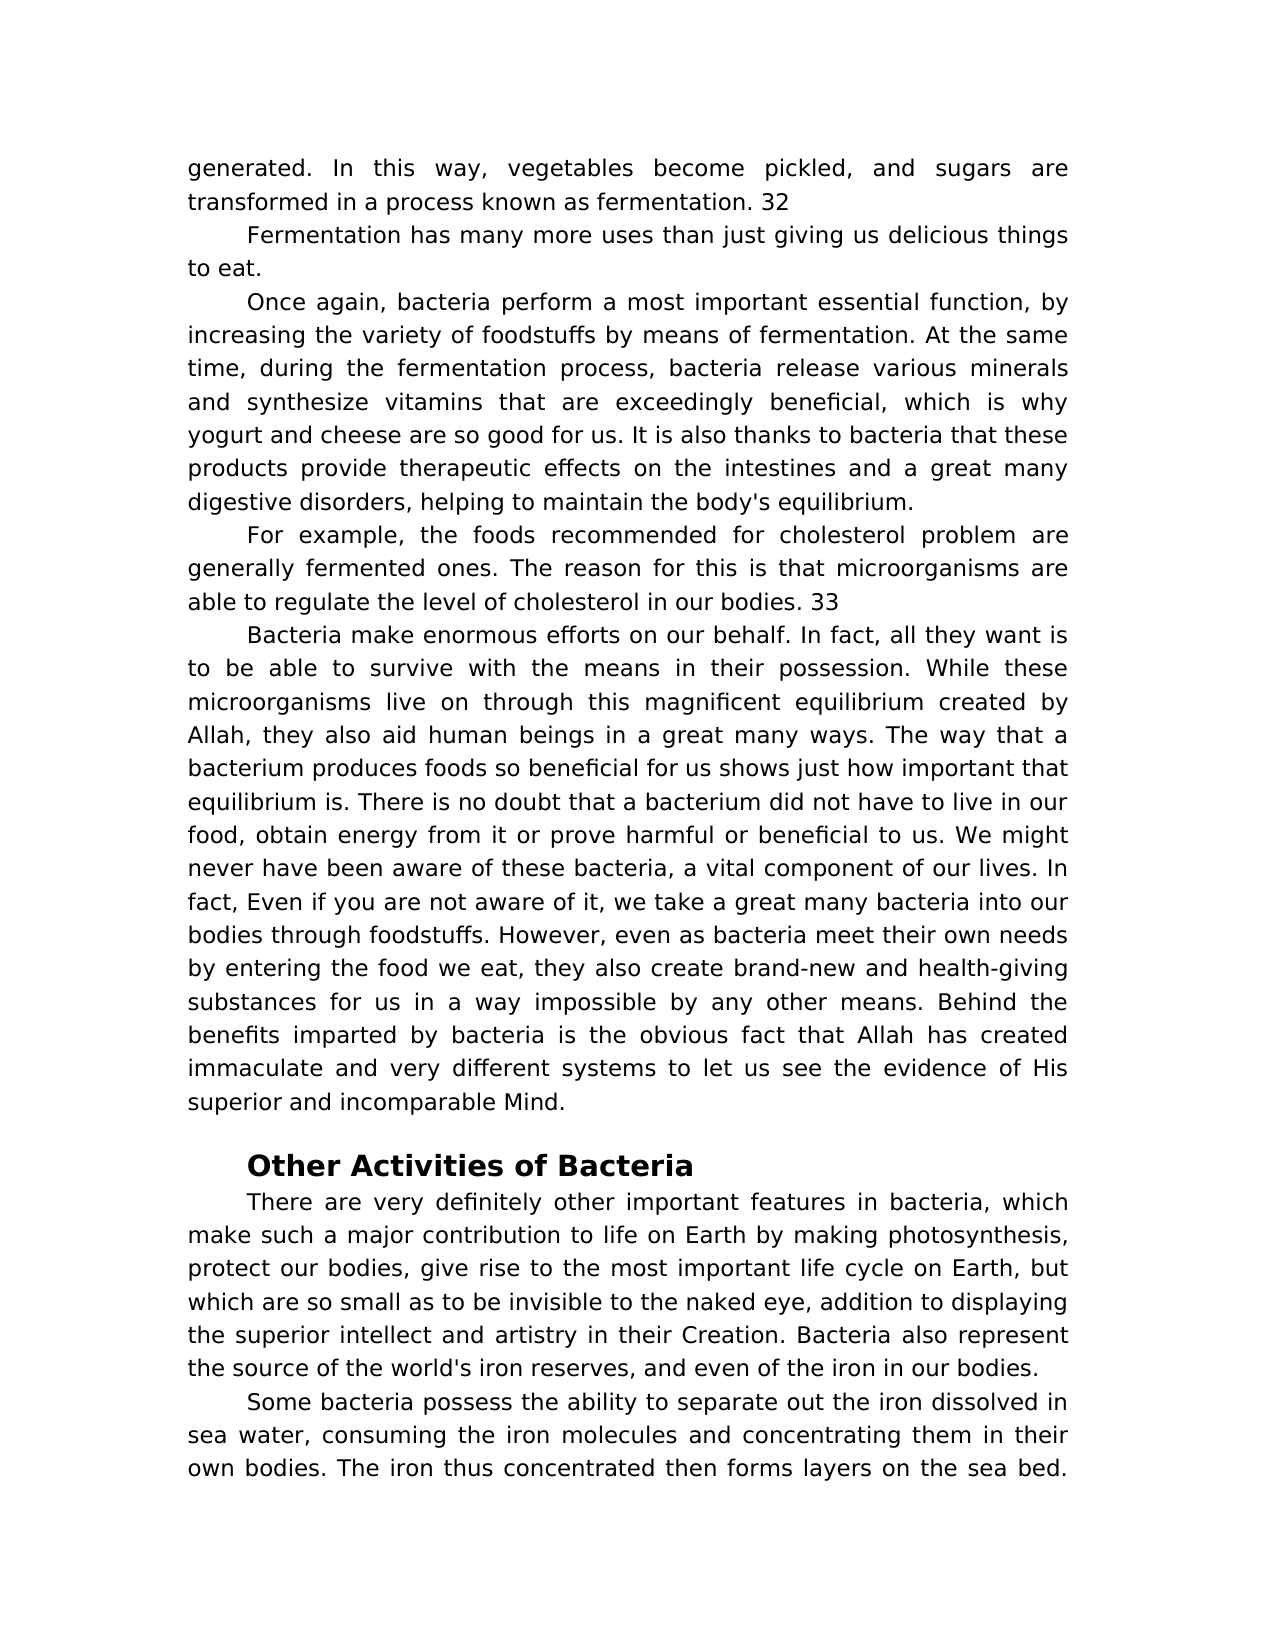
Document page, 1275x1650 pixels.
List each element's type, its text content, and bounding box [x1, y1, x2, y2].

text For example, the foods recommended for cholesterol problem are generally fermented ones. The reason for this is that microorganisms are able to regulate the level of cholesterol in our bodies. 33 [187, 517, 1070, 617]
text Fermentation has many more uses than just giving us delicious things to eat. [187, 217, 1070, 283]
text Once again, bacteria perform a most important essential function, by increasing the variety of foodstuffs by means of fermentation. At the same time, during the fermentation process, bacteria release various minerals and synthesize vitamins that are exceedingly beneficial, which is why yogurt and cheese are so good for us. It is also thanks to bacteria that these products provide therapeutic effects on the intestines and a great many digestive disorders, helping to maintain the body's equilibrium. [187, 283, 1070, 517]
text generated. In this way, vegetables become pickled, and sugars are transformed in a process known as fermentation. 32 [187, 150, 1070, 217]
text There are very definitely other important features in bacteria, which make such a major contribution to life on Earth by making photosynthesis, protect our bodies, give rise to the most important life cycle on Earth, but which are so small as to be invisible to the naked eye, addition to displaying the superior intellect and artistry in their Creation. Bacteria also represent the source of the world's iron reserves, and even of the iron in our bodies. [187, 1183, 1070, 1383]
text Some bacteria possess the ability to separate out the iron dissolved in sea water, consuming the iron molecules and concentrating them in their own bodies. The iron thus concentrated then forms layers on the sea bed. [187, 1383, 1070, 1483]
text Bacteria make enormous efforts on our behalf. In fact, all they want is to be able to survive with the means in their possession. While these microorganisms live on through this magnificent equilibrium created by Allah, they also aid human beings in a great many ways. The way that a bacterium produces foods so beneficial for us shows just how important that equilibrium is. There is no doubt that a bacterium did not have to live in our food, obtain energy from it or prove harmful or beneficial to us. We might never have been aware of these bacteria, a vital component of our lives. In fact, Even if you are not aware of it, we take a great many bacteria into our bodies through foodstuffs. However, even as bacteria meet their own needs by entering the food we eat, they also create brand-new and health-giving substances for us in a way impossible by any other means. Behind the benefits imparted by bacteria is the obvious fact that Allah has created immaculate and very different systems to let us see the evidence of His superior and incomparable Mind. [187, 617, 1070, 1117]
text Other Activities of Bacteria [187, 1150, 1070, 1183]
